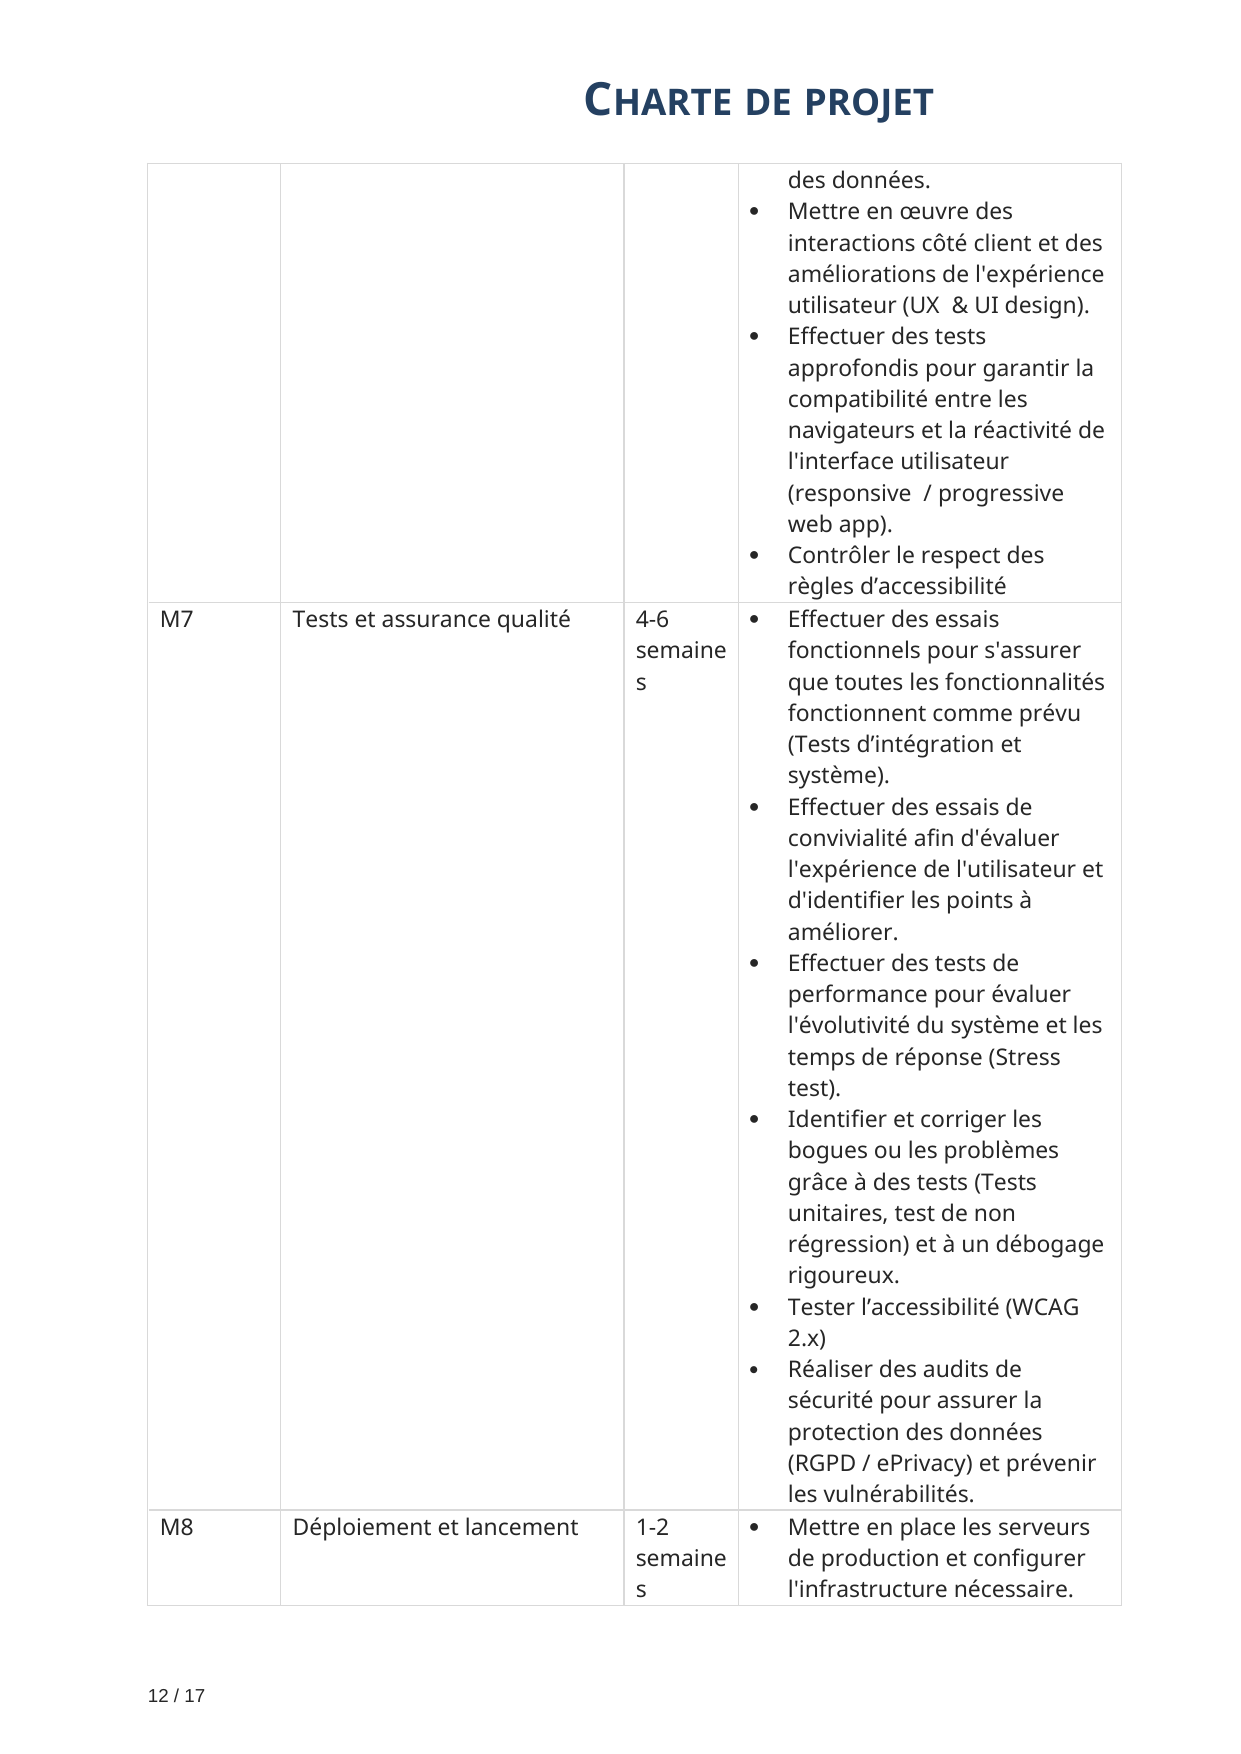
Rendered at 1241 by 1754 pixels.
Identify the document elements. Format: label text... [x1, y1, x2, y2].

table_cell [281, 164, 623, 602]
table_cell Mettre en place les serveurs de production et configurer l'infrastructure nécessaire. Préparer un lancement en douceur ou une diffusion limitée à un public restreint pour des tests et des commentaires (Beta test). Surveiller les performances du système et résoudre les problèmes qui surviennent pendant le lancement en douceur. Affiner le système en fonction des réactions des utilisateurs et apporter les améliorations nécessaires. Planifier et exécuter un lancement à grande échelle, y compris des activités de marketing et de promotion (promo du site, campagnes sur les réseaux, publicité, marketing digital, community management). [739, 1511, 1121, 1605]
table_cell 4-6 semaines [625, 603, 738, 1509]
table_cell 1-2 semaines [625, 1511, 738, 1605]
table_cell [625, 164, 738, 602]
table_cell M7 [148, 603, 280, 1509]
table_cell M8 [148, 1510, 280, 1605]
table_cell [148, 164, 280, 602]
table_cell Effectuer des essais fonctionnels pour s'assurer que toutes les fonctionnalités fonctionnent comme prévu (Tests d’intégration et système). Effectuer des essais de convivialité afin d'évaluer l'expérience de l'utilisateur et d'identifier les points à améliorer. Effectuer des tests de performance pour évaluer l'évolutivité du système et les temps de réponse (Stress test). Identifier et corriger les bogues ou les problèmes grâce à des tests (Tests unitaires, test de non régression) et à un débogage rigoureux. Tester l’accessibilité (WCAG 2.x) Réaliser des audits de sécurité pour assurer la protection des données (RGPD / ePrivacy) et prévenir les vulnérabilités. [739, 603, 1121, 1509]
table_cell Tests et assurance qualité [281, 603, 623, 1509]
table_cell Mettre en œuvre l'interface utilisateur à l'aide de technologies frontend telles que HTML, CSS et JavaScript. Développer des mises en page réactives et adaptées aux mobiles pour prendre en charge différents appareils. Intégrer les API de backend pour permettre la récupération et la soumission des données. Mettre en œuvre des interactions côté client et des améliorations de l'expérience utilisateur (UX & UI design). Effectuer des tests approfondis pour garantir la compatibilité entre les navigateurs et la réactivité de l'interface utilisateur (responsive / progressive web app). Contrôler le respect des règles d’accessibilité [739, 164, 1121, 602]
table_cell Déploiement et lancement [281, 1511, 623, 1605]
